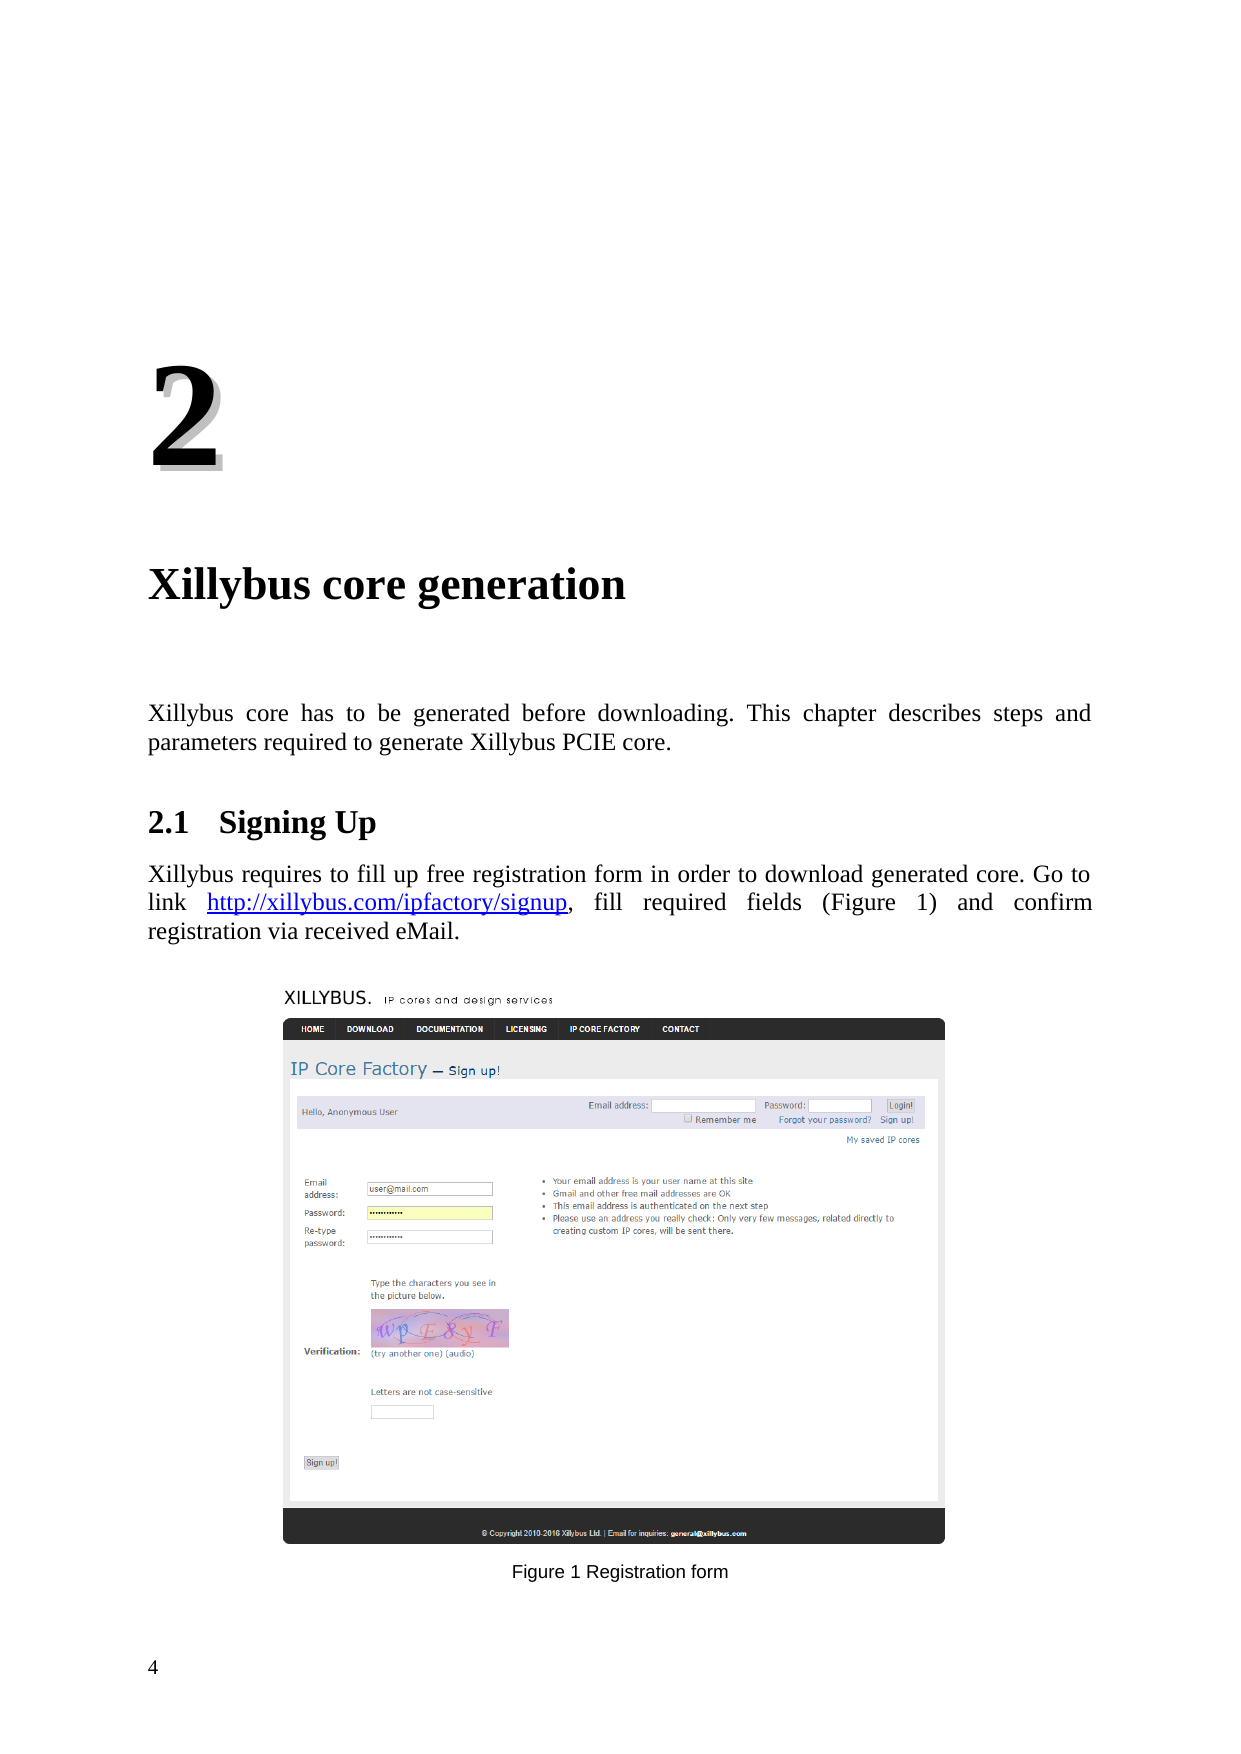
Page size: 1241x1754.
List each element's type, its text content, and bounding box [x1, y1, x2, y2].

text Xillybus core has to be generated before downloading. This chapter describes steps and parameters required to generate Xillybus PCIE core. [148, 698, 1092, 755]
text Figure 1 Registration form [274, 1561, 966, 1582]
list Signing Up [148, 803, 1092, 841]
text Xillybus requires to fill up free registration form in order to download generated core. Go to link http://xillybus.com/ipfactory/signup, fill required fields (Figure 1) and confirm registration via received eMail. [148, 859, 1092, 945]
text Xillybus core generation [148, 556, 1092, 609]
picture [274, 986, 966, 1561]
